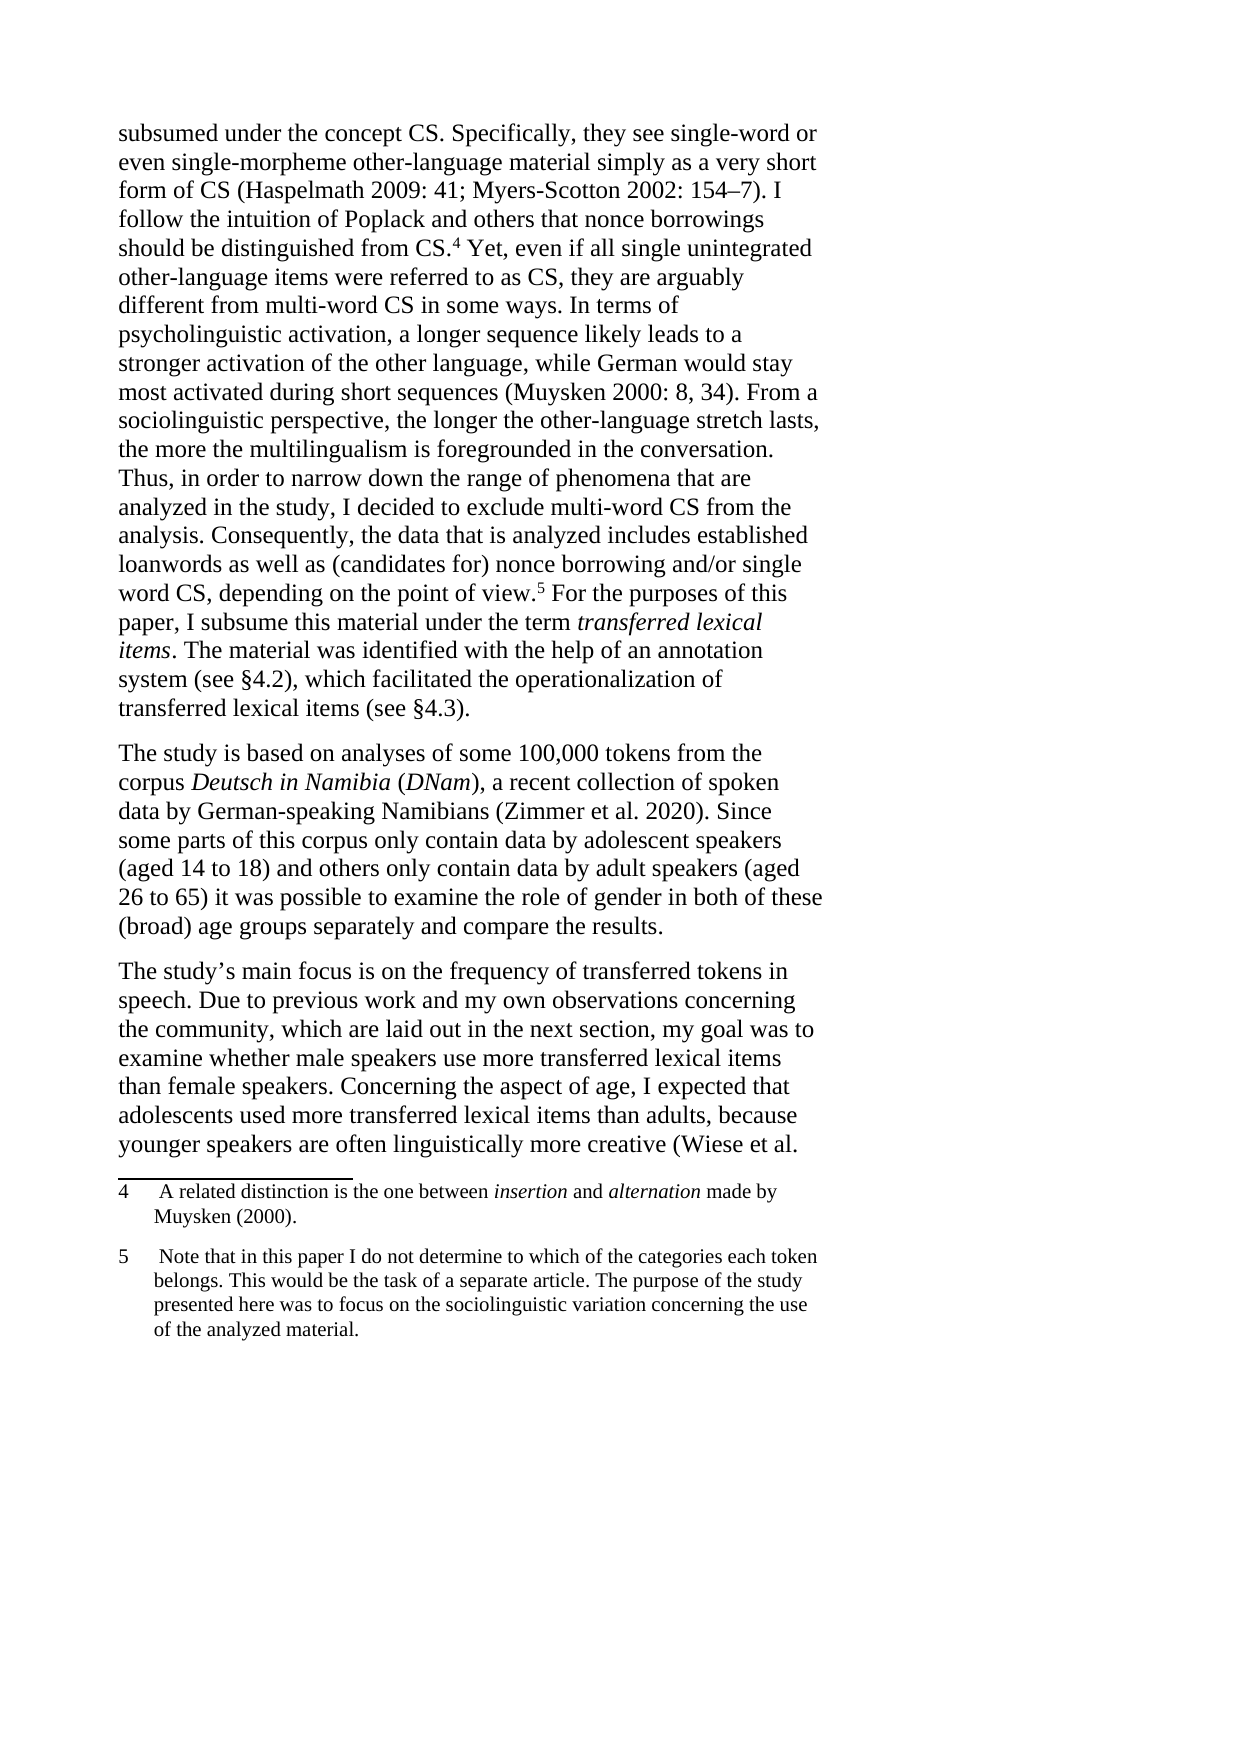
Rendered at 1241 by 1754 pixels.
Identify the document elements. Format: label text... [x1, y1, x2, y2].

text The study is based on analyses of some 100,000 tokens from the corpus Deutsch in Namibia (DNam), a recent collection of spoken data by German-speaking Namibians (Zimmer et al. 2020). Since some parts of this corpus only contain data by adolescent speakers (aged 14 to 18) and others only contain data by adult speakers (aged 26 to 65) it was possible to examine the role of gender in both of these (broad) age groups separately and compare the results. [118, 738, 827, 940]
text A related distinction is the one between insertion and alternation made by Muysken (2000). [118, 1179, 827, 1228]
text subsumed under the concept CS. Specifically, they see single-word or even single-morpheme other-language material simply as a very short form of CS (Haspelmath 2009: 41; Myers-Scotton 2002: 154–7). I follow the intuition of Poplack and others that nonce borrowings should be distinguished from CS. Yet, even if all single unintegrated other-language items were referred to as CS, they are arguably different from multi-word CS in some ways. In terms of psycholinguistic activation, a longer sequence likely leads to a stronger activation of the other language, while German would stay most activated during short sequences (Muysken 2000: 8, 34). From a sociolinguistic perspective, the longer the other-language stretch lasts, the more the multilingualism is foregrounded in the conversation. Thus, in order to narrow down the range of phenomena that are analyzed in the study, I decided to exclude multi-word CS from the analysis. Consequently, the data that is analyzed includes established loanwords as well as (candidates for) nonce borrowing and/or single word CS, depending on the point of view. For the purposes of this paper, I subsume this material under the term transferred lexical items. The material was identified with the help of an annotation system (see §4.2), which facilitated the operationalization of transferred lexical items (see §4.3). [118, 118, 827, 722]
text Note that in this paper I do not determine to which of the categories each token belongs. This would be the task of a separate article. The purpose of the study presented here was to focus on the sociolinguistic variation concerning the use of the analyzed material. [118, 1244, 827, 1341]
text The study’s main focus is on the frequency of transferred tokens in speech. Due to previous work and my own observations concerning the community, which are laid out in the next section, my goal was to examine whether male speakers use more transferred lexical items than female speakers. Concerning the aspect of age, I expected that adolescents used more transferred lexical items than adults, because younger speakers are often linguistically more creative (Wiese et al. [118, 956, 827, 1158]
